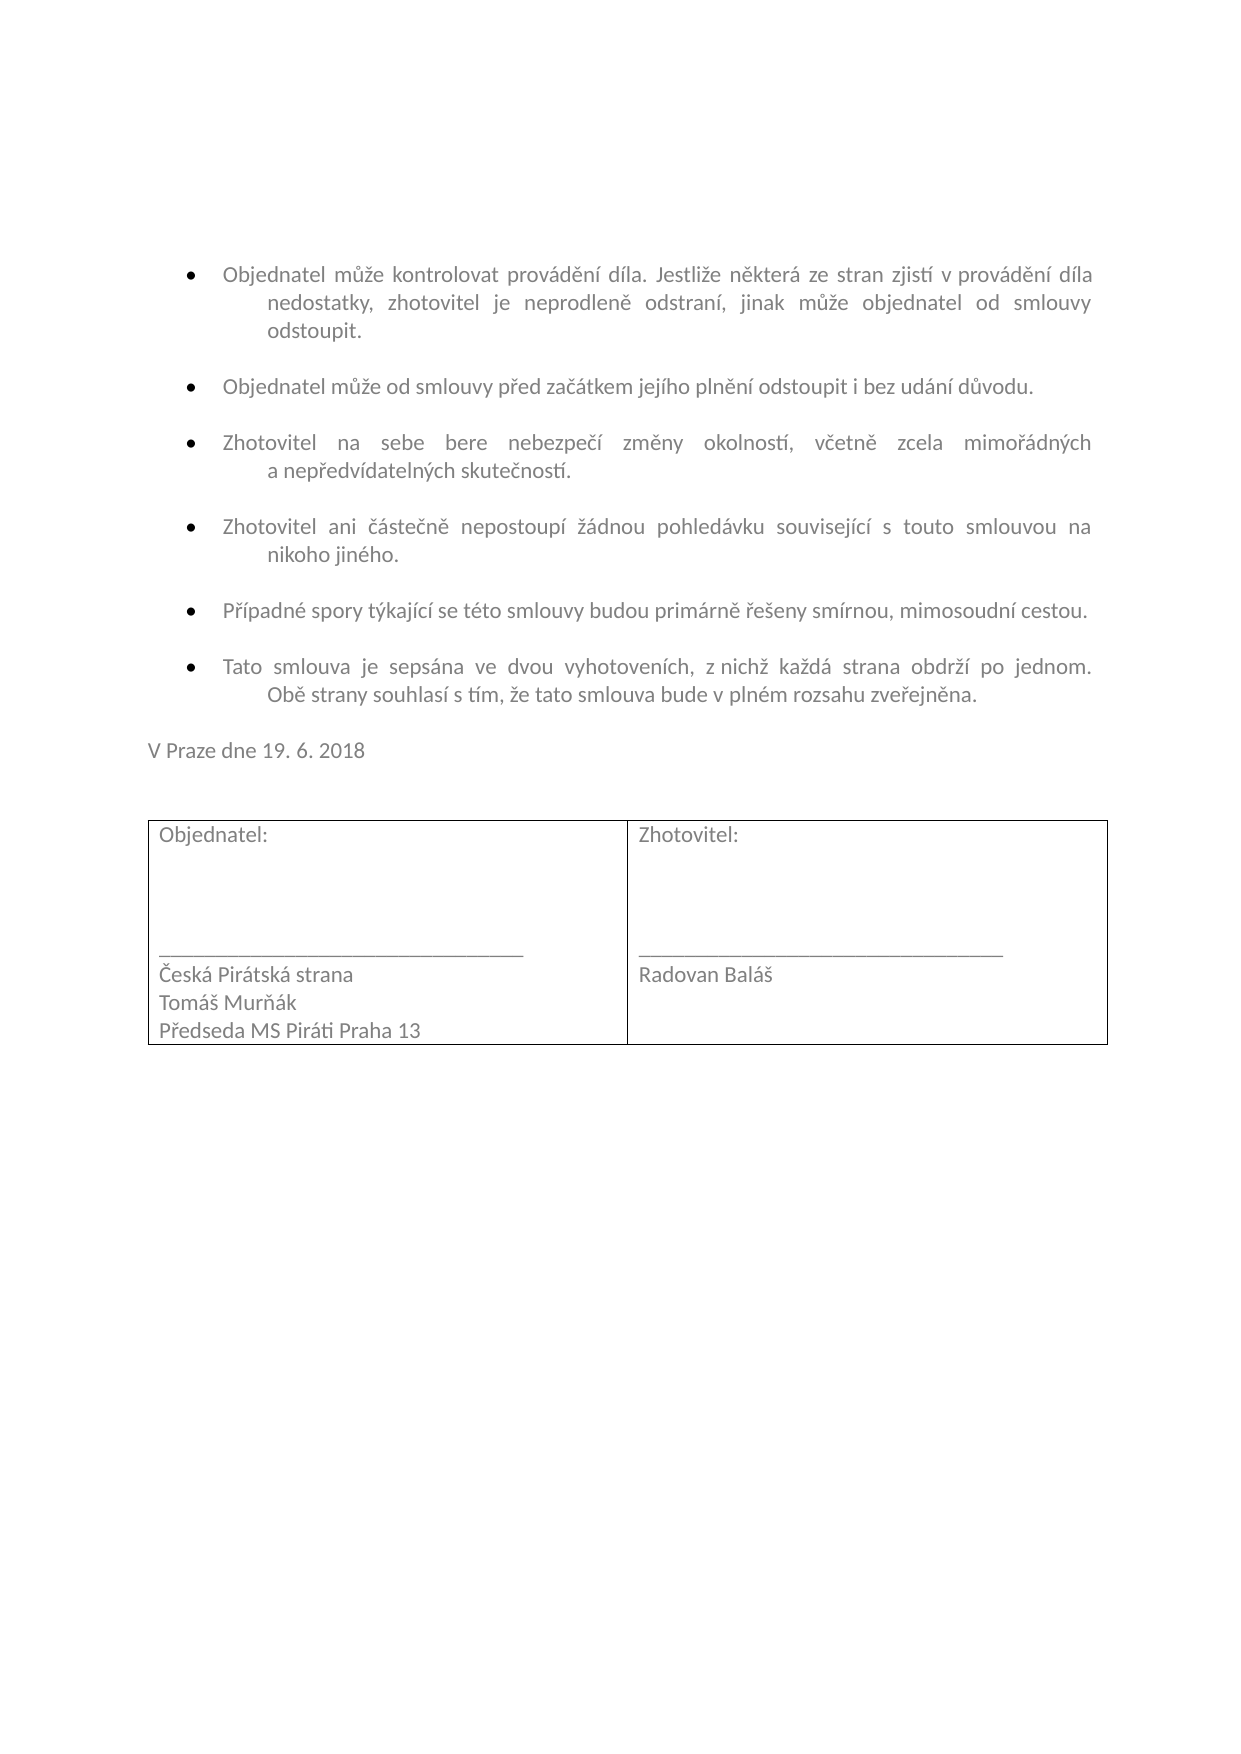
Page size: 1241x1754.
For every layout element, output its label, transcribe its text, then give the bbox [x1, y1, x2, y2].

list Zhotovitel na sebe bere nebezpečí změny okolností, včetně zcela mimořádných a nepředvídatelných skutečností. [185, 428, 1093, 484]
list Objednatel může kontrolovat provádění díla. Jestliže některá ze stran zjistí v provádění díla nedostatky, zhotovitel je neprodleně odstraní, jinak může objednatel od smlouvy odstoupit. [185, 260, 1093, 344]
table_header Objednatel: ________________________________ Česká Pirátská strana Tomáš Murňák Předseda MS Piráti Praha 13 [149, 821, 627, 1044]
list Tato smlouva je sepsána ve dvou vyhotoveních, z nichž každá strana obdrží po jednom. Obě strany souhlasí s tím, že tato smlouva bude v plném rozsahu zveřejněna. [185, 652, 1093, 708]
table_header Zhotovitel: ________________________________ Radovan Baláš [628, 821, 1107, 1044]
text V Praze dne 19. 6. 2018 [148, 736, 1093, 764]
list [185, 148, 1093, 176]
list Objednatel může od smlouvy před začátkem jejího plnění odstoupit i bez udání důvodu. [185, 372, 1093, 400]
list Případné spory týkající se této smlouvy budou primárně řešeny smírnou, mimosoudní cestou. [185, 596, 1093, 624]
list Zhotovitel ani částečně nepostoupí žádnou pohledávku související s touto smlouvou na nikoho jiného. [185, 512, 1093, 568]
